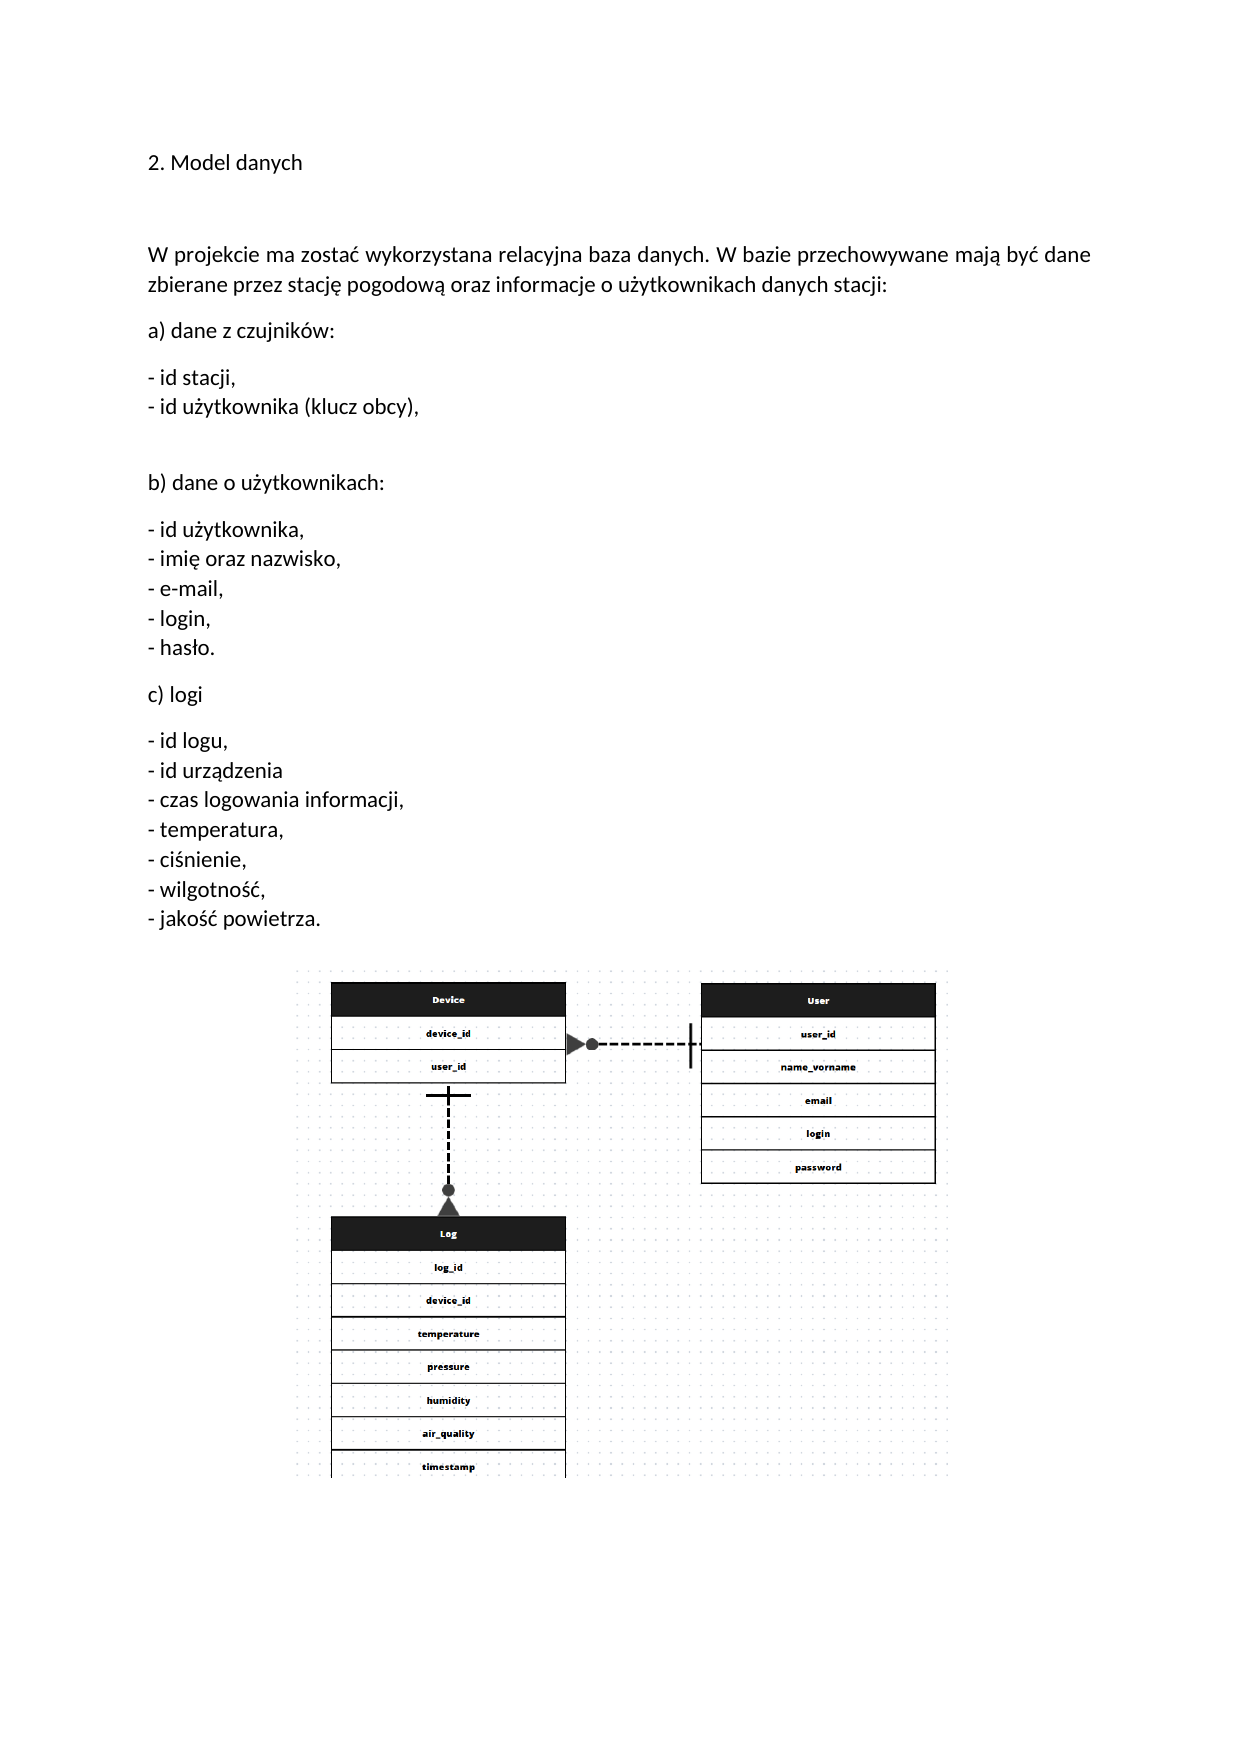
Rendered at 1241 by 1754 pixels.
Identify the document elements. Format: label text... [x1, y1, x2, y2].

text a) dane z czujników: [148, 316, 1093, 344]
text - id stacji, - id użytkownika (klucz obcy), [148, 363, 1093, 450]
text - id logu, - id urządzenia - czas logowania informacji, - temperatura, - ciśnienie, - wilgotność, - jakość powietrza. [148, 726, 1093, 932]
text - id użytkownika, - imię oraz nazwisko, - e-mail, - login, - hasło. [148, 515, 1093, 662]
text 2. Model danych [148, 148, 1093, 176]
text W projekcie ma zostać wykorzystana relacyjna baza danych. W bazie przechowywane mają być dane zbierane przez stację pogodową oraz informacje o użytkownikach danych stacji: [148, 240, 1093, 298]
text c) logi [148, 680, 1093, 708]
text b) dane o użytkownikach: [148, 468, 1093, 496]
